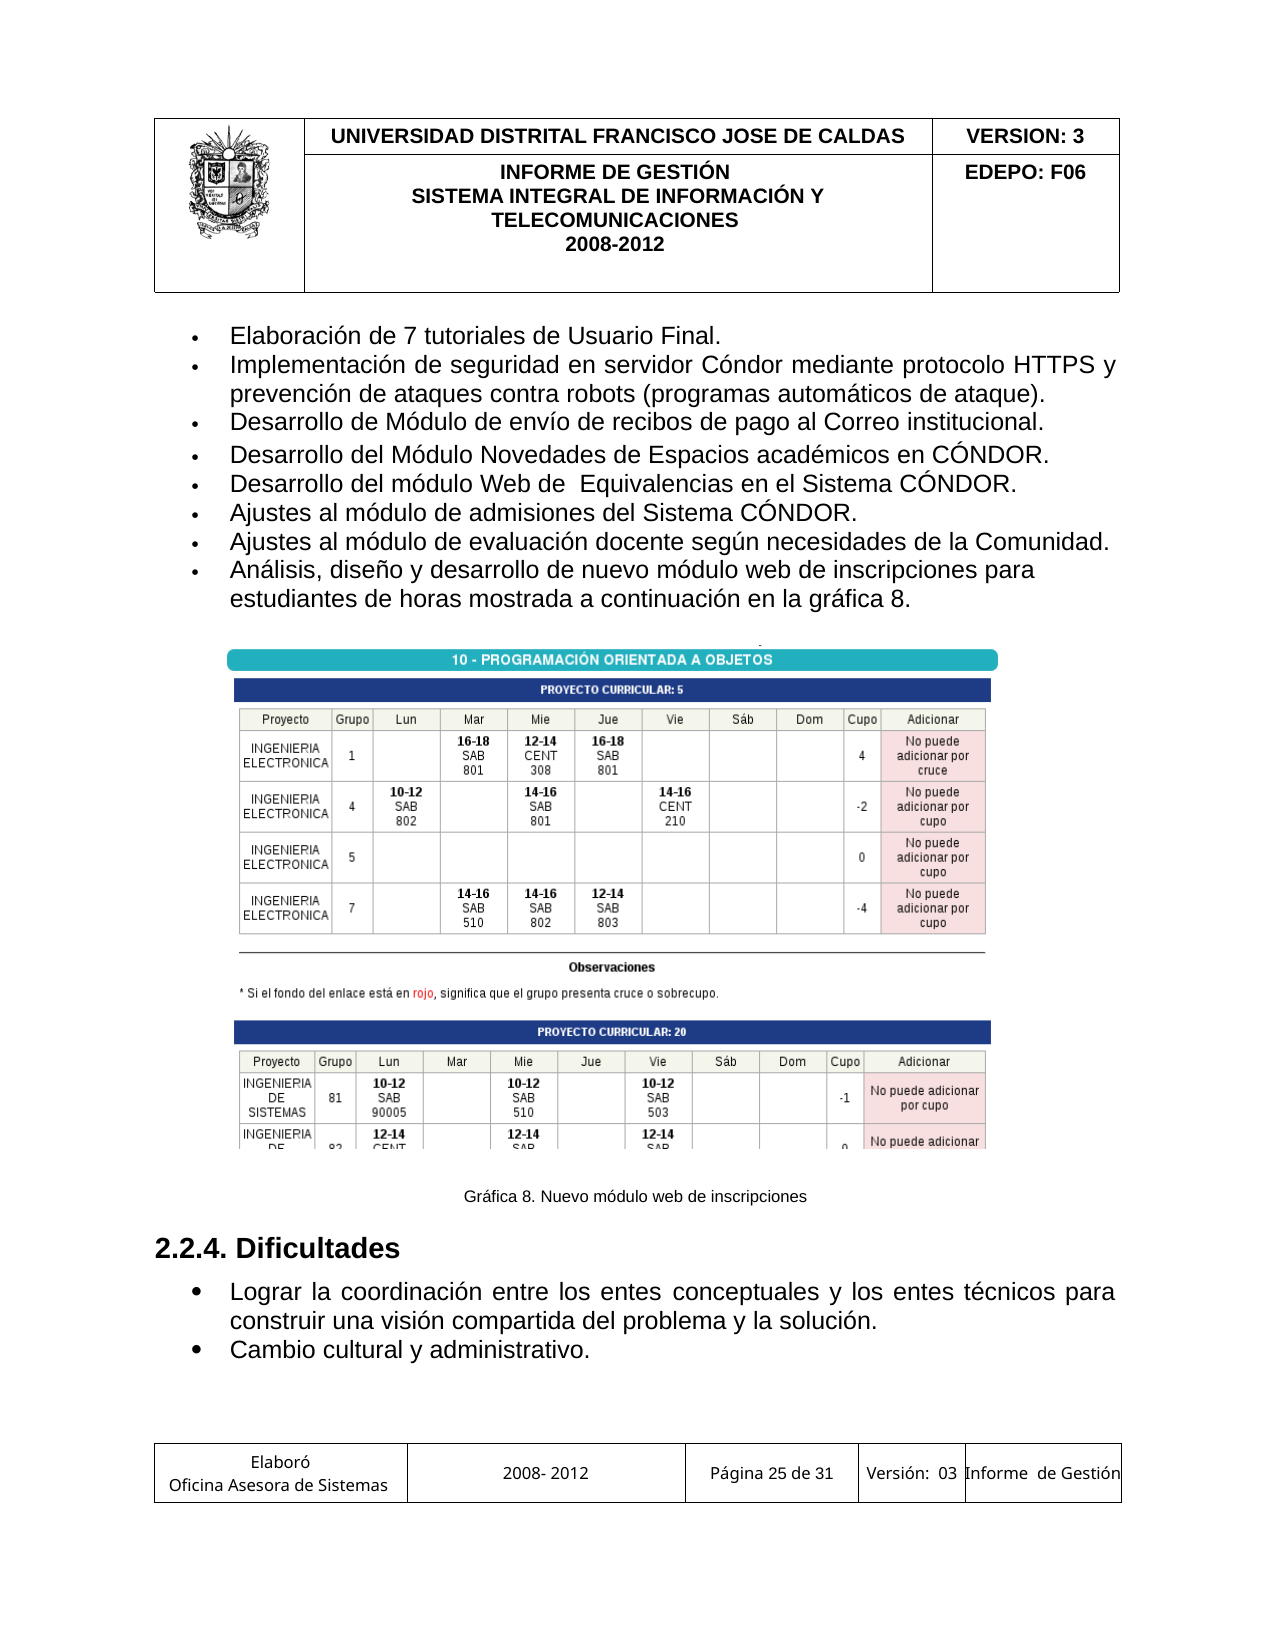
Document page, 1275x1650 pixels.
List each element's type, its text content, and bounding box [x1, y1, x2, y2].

list Análisis, diseño y desarrollo de nuevo módulo web de inscripciones para estudiantes de horas mostrada a continuación en la gráfica 8. [192, 555, 1116, 613]
list Desarrollo del Módulo Novedades de Espacios académicos en CÓNDOR. [192, 440, 1116, 469]
list Elaboración de 7 tutoriales de Usuario Final. [192, 321, 1116, 350]
list Cambio cultural y administrativo. [192, 1335, 1116, 1364]
text Gráfica 8. Nuevo módulo web de inscripciones [154, 1187, 1116, 1206]
picture [221, 645, 1006, 1149]
list Lograr la coordinación entre los entes conceptuales y los entes técnicos para construir una visión compartida del problema y la solución. [192, 1277, 1116, 1335]
list Ajustes al módulo de evaluación docente según necesidades de la Comunidad. [192, 527, 1116, 555]
list Ajustes al módulo de admisiones del Sistema CÓNDOR. [192, 498, 1116, 527]
list Desarrollo del módulo Web de Equivalencias en el Sistema CÓNDOR. [192, 469, 1116, 498]
picture [188, 124, 270, 239]
subtitle 2.2.4. Dificultades [154, 1231, 1116, 1265]
list Implementación de seguridad en servidor Cóndor mediante protocolo HTTPS y prevención de ataques contra robots (programas automáticos de ataque). [192, 350, 1116, 407]
list Desarrollo de Módulo de envío de recibos de pago al Correo institucional. [192, 407, 1116, 436]
